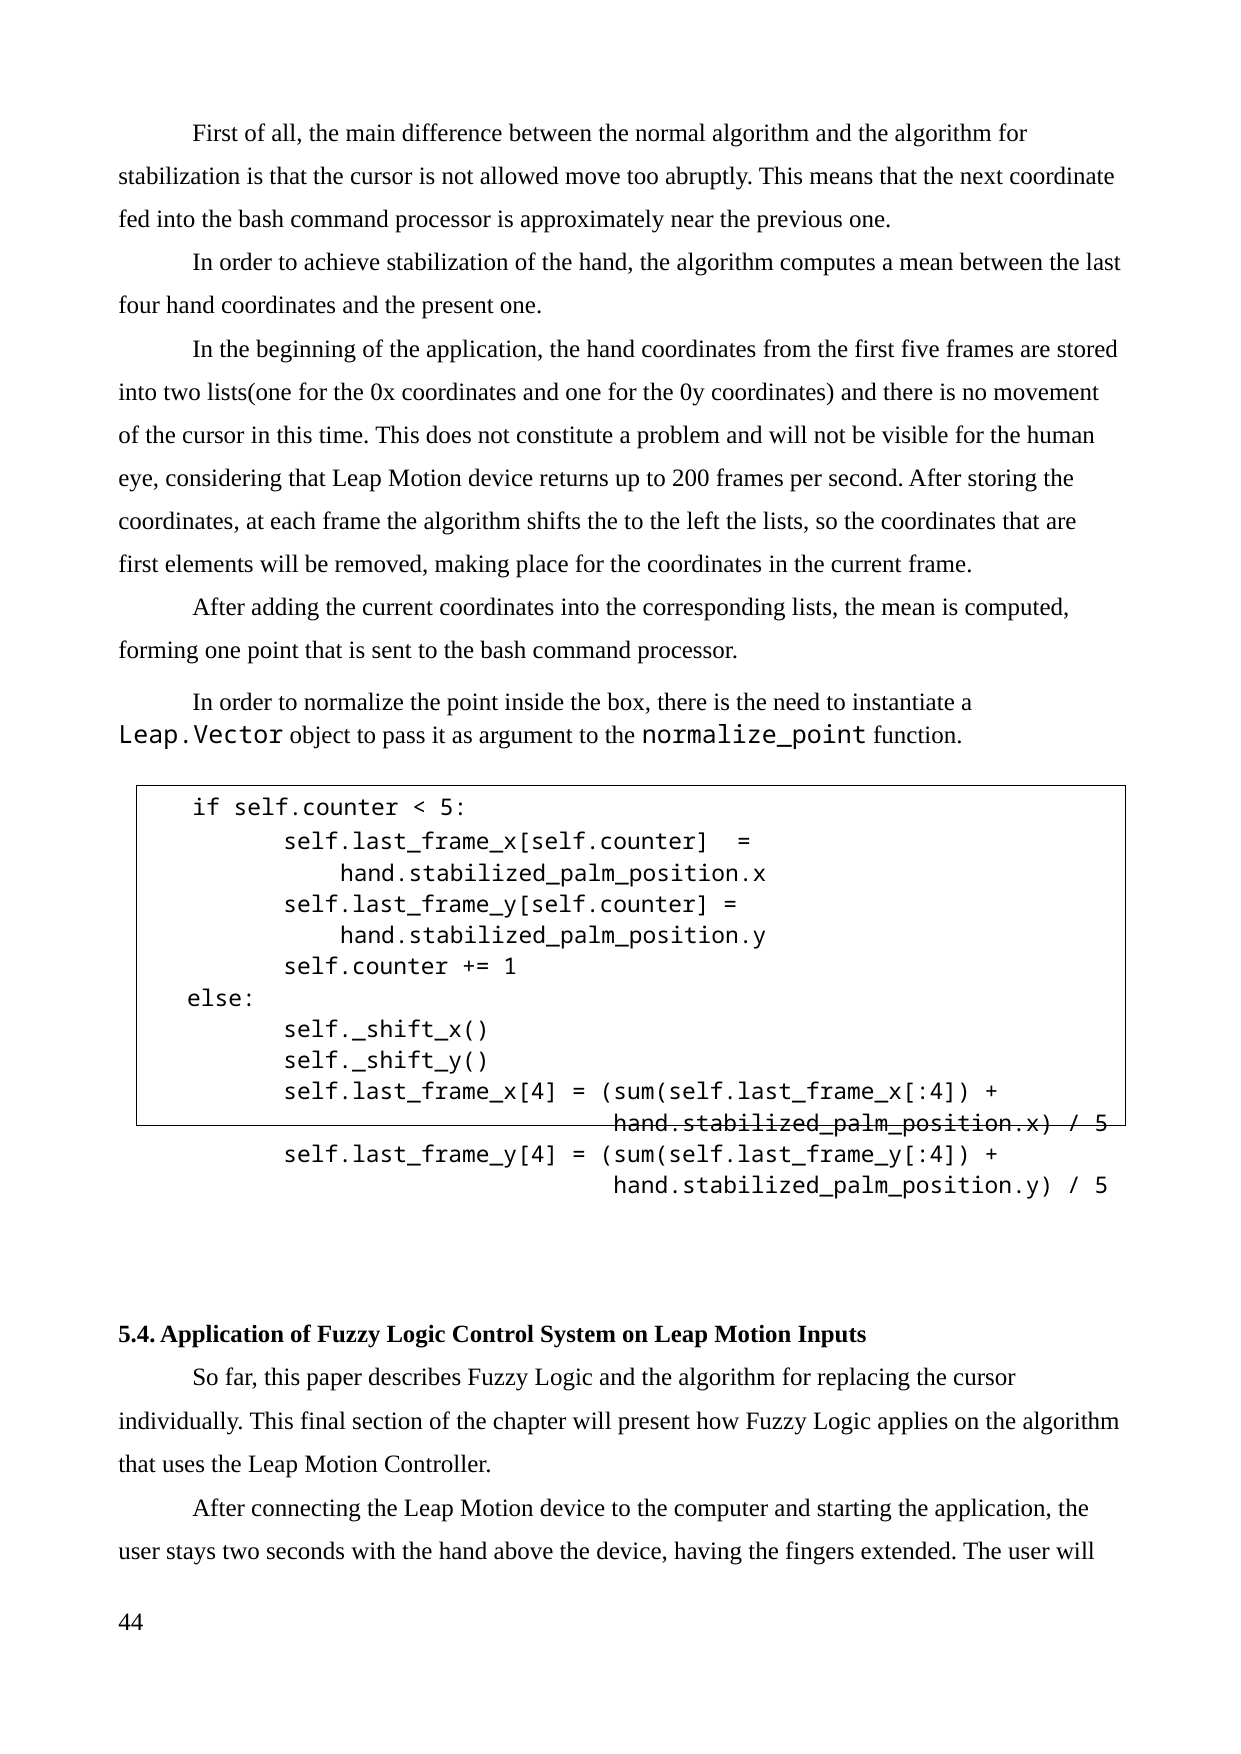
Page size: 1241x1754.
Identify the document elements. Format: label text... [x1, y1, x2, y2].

text In order to normalize the point inside the box, there is the need to instantiate a Leap.Vector object to pass it as argument to the normalize_point function. [118, 679, 1122, 751]
text self._shift_x() [137, 1013, 1122, 1044]
text In order to achieve stabilization of the hand, the algorithm computes a mean between the last four hand coordinates and the present one. [118, 247, 1122, 319]
text [118, 1044, 136, 1075]
text self.last_frame_x[self.counter] = hand.stabilized_palm_position.x [137, 825, 1122, 888]
text else: [137, 982, 1122, 1013]
text [118, 950, 136, 982]
text [118, 982, 136, 1013]
text After connecting the Leap Motion device to the computer and starting the application, the user stays two seconds with the hand above the device, having the fingers extended. The user will [118, 1493, 1122, 1564]
text self.counter += 1 [137, 950, 1122, 982]
text self.last_frame_x[4] = (sum(self.last_frame_x[:4]) + [137, 1075, 1122, 1107]
text hand.stabilized_palm_position.x) / 5 [118, 1107, 1122, 1138]
text self.last_frame_y[self.counter] = hand.stabilized_palm_position.y [137, 888, 1122, 950]
text [118, 1013, 136, 1044]
text hand.stabilized_palm_position.y) / 5 [118, 1169, 1122, 1200]
text First of all, the main difference between the normal algorithm and the algorithm for stabilization is that the cursor is not allowed move too abruptly. This means that the next coordinate fed into the bash command processor is approximately near the previous one. [118, 118, 1122, 233]
text self.last_frame_y[4] = (sum(self.last_frame_y[:4]) + [118, 1138, 1122, 1169]
text if self.counter < 5: [118, 780, 1122, 825]
text self._shift_y() [137, 1044, 1122, 1075]
text So far, this paper describes Fuzzy Logic and the algorithm for replacing the cursor individually. This final section of the chapter will present how Fuzzy Logic applies on the algorithm that uses the Leap Motion Controller. [118, 1354, 1122, 1478]
text After adding the current coordinates into the corresponding lists, the mean is computed, forming one point that is sent to the bash command processor. [118, 592, 1122, 664]
text In the beginning of the application, the hand coordinates from the first five frames are stored into two lists(one for the 0x coordinates and one for the 0y coordinates) and there is no movement of the cursor in this time. This does not constitute a problem and will not be visible for the human eye, considering that Leap Motion device returns up to 200 frames per second. After storing the coordinates, at each frame the algorithm shifts the to the left the lists, so the coordinates that are first elements will be removed, making place for the coordinates in the current frame. [118, 334, 1122, 578]
subtitle 5.4. Application of Fuzzy Logic Control System on Leap Motion Inputs [118, 1319, 1122, 1347]
